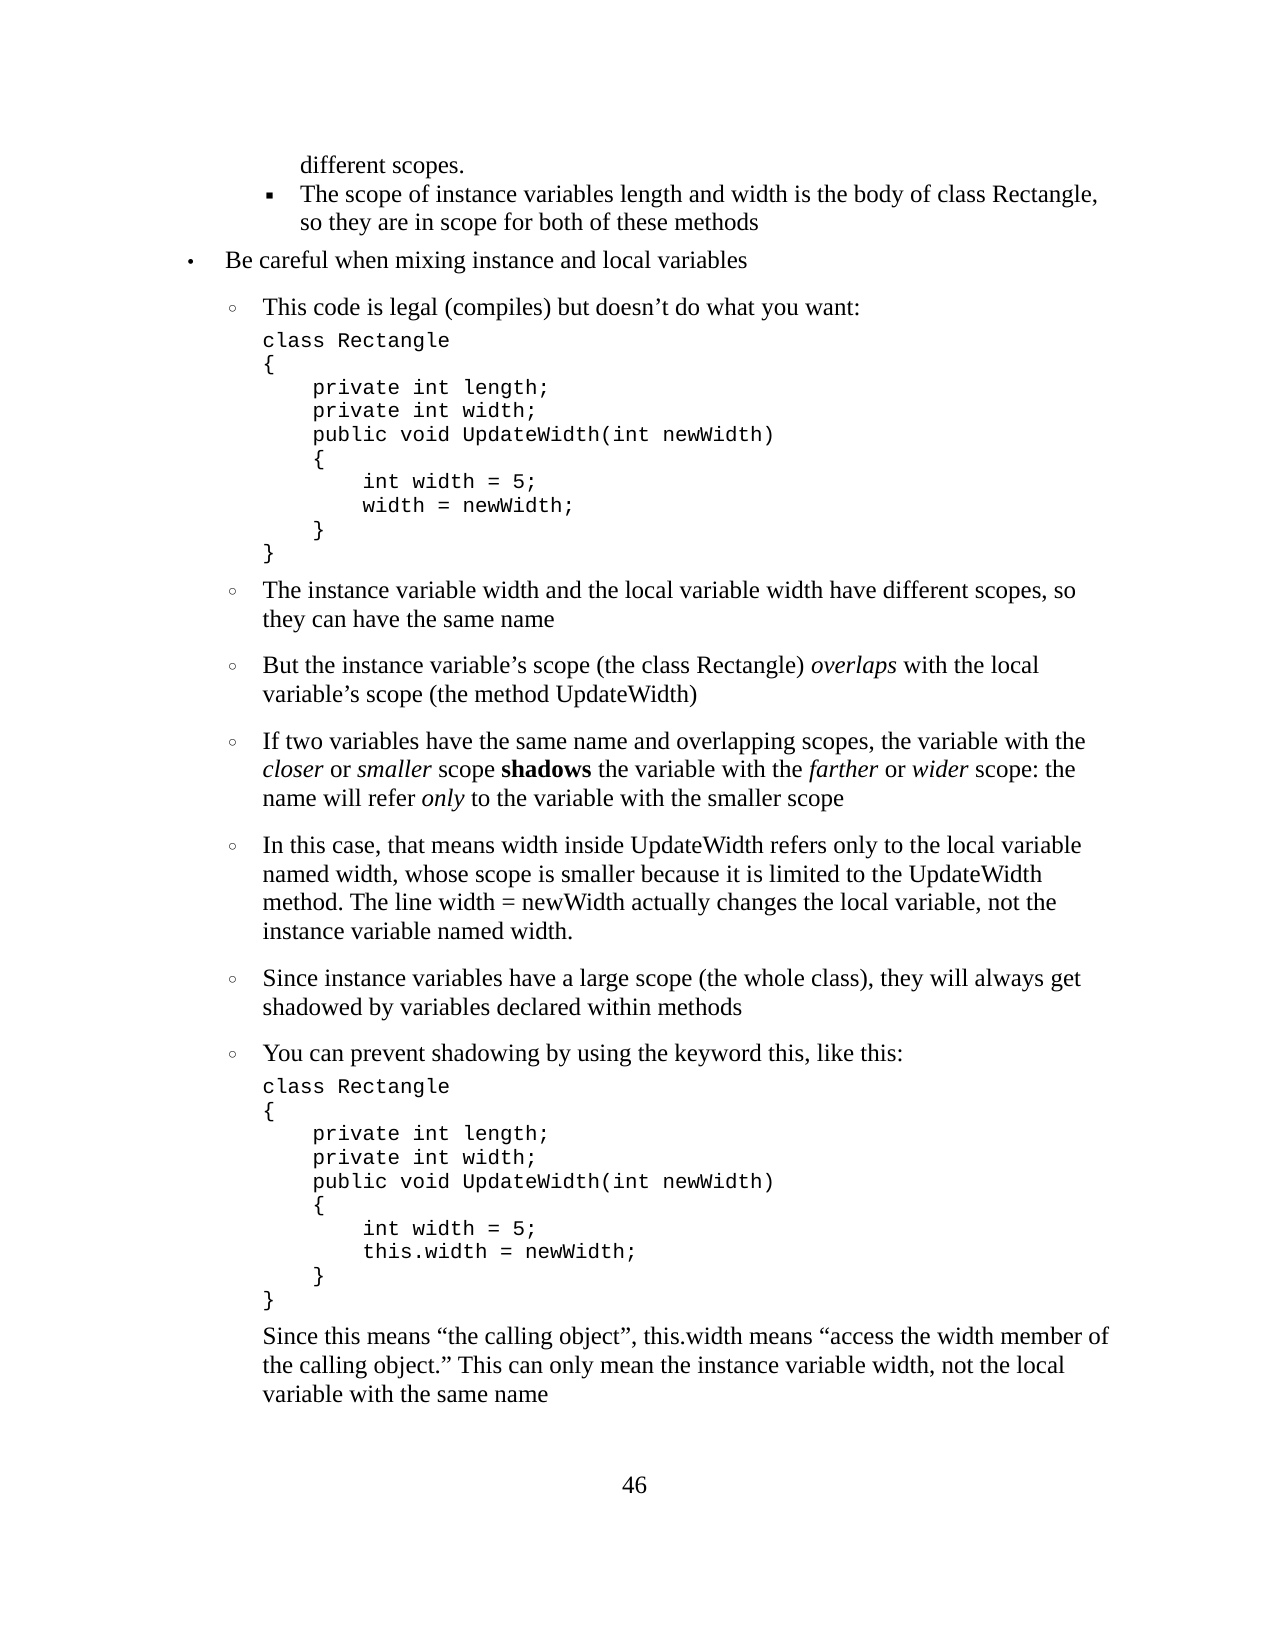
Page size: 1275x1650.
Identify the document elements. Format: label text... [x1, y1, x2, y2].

list private int width; [225, 401, 1125, 424]
list class Rectangle [225, 1076, 1125, 1100]
list Be careful when mixing instance and local variables [187, 245, 1125, 274]
list Since this means “the calling object”, this.width means “access the width member of the calling object.” This can only mean the instance variable width, not the local variable with the same name [225, 1321, 1125, 1408]
list In this case, that means width inside UpdateWidth refers only to the local variable named width, whose scope is smaller because it is limited to the UpdateWidth method. The line width = newWidth actually changes the local variable, not the instance variable named width. [225, 830, 1125, 945]
list private int length; [225, 1123, 1125, 1147]
list class Rectangle [225, 329, 1125, 353]
list The scope of instance variables length and width is the body of class Rectangle, so they are in scope for both of these methods [262, 179, 1125, 236]
list { [225, 1100, 1125, 1123]
list { [225, 353, 1125, 377]
list private int length; [225, 377, 1125, 401]
list } [225, 519, 1125, 542]
list width = newWidth; [225, 495, 1125, 519]
list This code is legal (compiles) but doesn’t do what you want: [225, 292, 1125, 321]
list You can prevent shadowing by using the keyword this, like this: [225, 1038, 1125, 1067]
list this.width = newWidth; [225, 1242, 1125, 1265]
list private int width; [225, 1147, 1125, 1171]
list public void UpdateWidth(int newWidth) [225, 424, 1125, 448]
list Since instance variables have a large scope (the whole class), they will always get shadowed by variables declared within methods [225, 963, 1125, 1020]
list The instance variable width and the local variable width have different scopes, so they can have the same name [225, 575, 1125, 632]
list } [225, 1289, 1125, 1312]
list { [225, 1194, 1125, 1218]
list } [225, 1265, 1125, 1289]
list } [225, 542, 1125, 566]
list public void UpdateWidth(int newWidth) [225, 1171, 1125, 1194]
list int width = 5; [225, 1218, 1125, 1242]
list different scopes. [262, 150, 1125, 179]
list int width = 5; [225, 471, 1125, 495]
list But the instance variable’s scope (the class Rectangle) overlaps with the local variable’s scope (the method UpdateWidth) [225, 650, 1125, 708]
list If two variables have the same name and overlapping scopes, the variable with the closer or smaller scope shadows the variable with the farther or wider scope: the name will refer only to the variable with the smaller scope [225, 726, 1125, 812]
list { [225, 448, 1125, 471]
